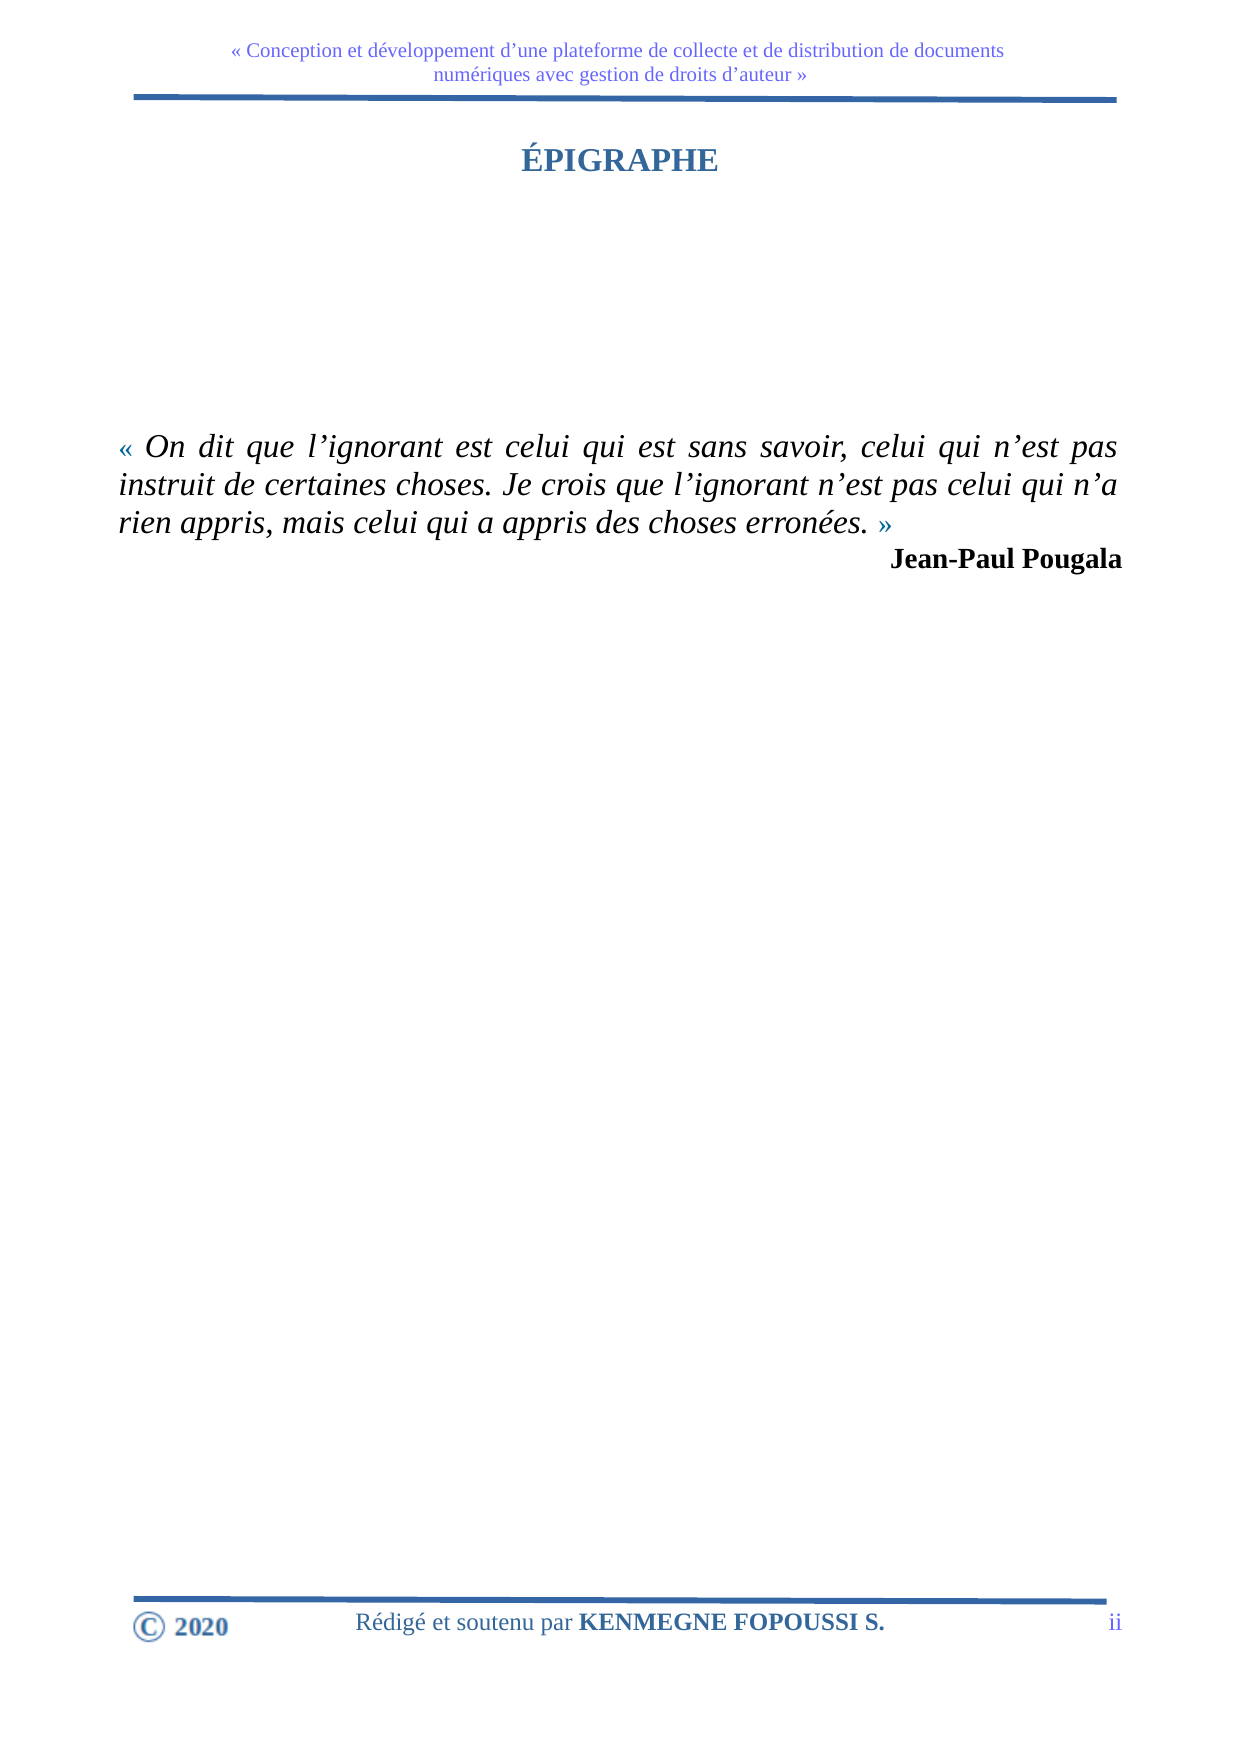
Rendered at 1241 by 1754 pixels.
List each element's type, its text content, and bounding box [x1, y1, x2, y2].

subtitle ÉPIGRAPHE [719, 140, 1122, 179]
text « On dit que l’ignorant est celui qui est sans savoir, celui qui n’est pas instruit de certaines choses. Je crois que l’ignorant n’est pas celui qui n’a rien appris, mais celui qui a appris des choses erronées. » [118, 426, 1122, 541]
subtitle ÉPIGRAPHE [118, 140, 521, 179]
text Jean-Paul Pougala [118, 541, 1122, 574]
picture [126, 1604, 231, 1647]
